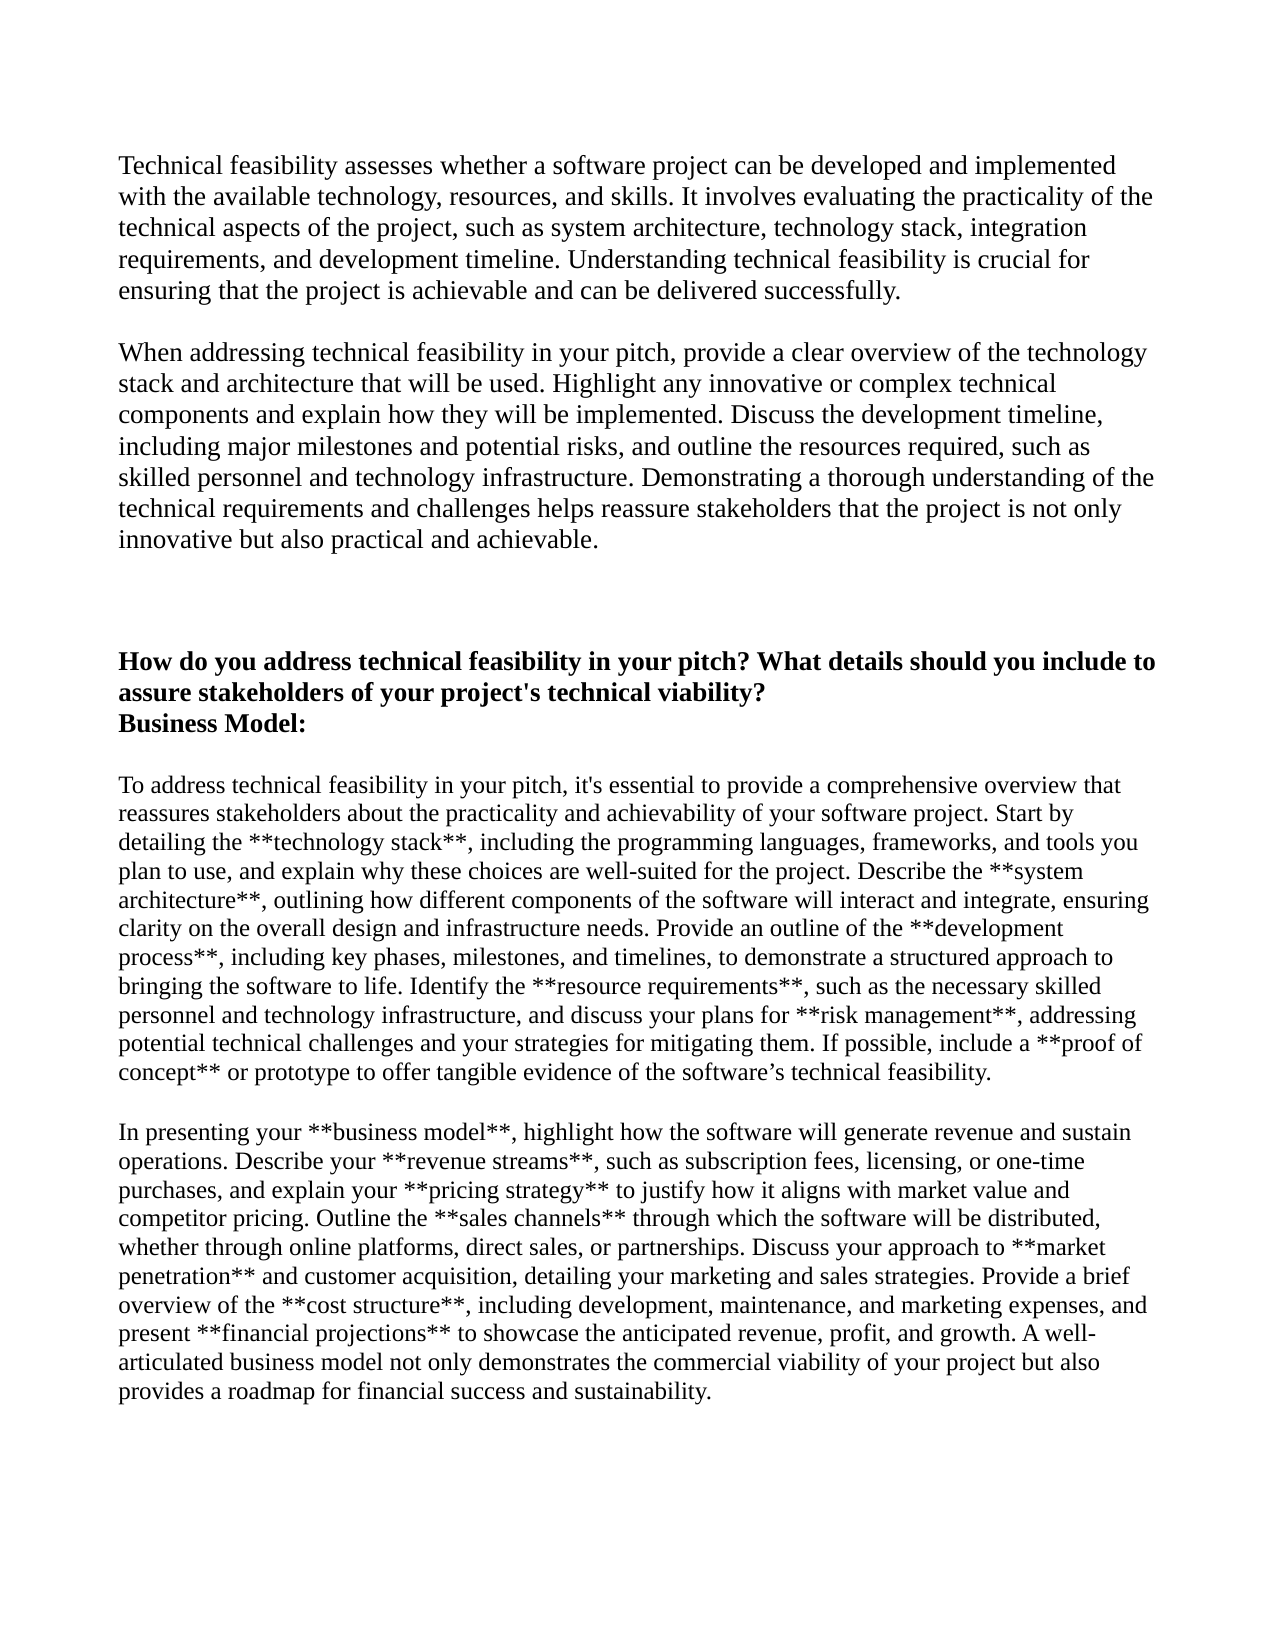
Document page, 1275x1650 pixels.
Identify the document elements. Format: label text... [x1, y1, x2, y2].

text In presenting your **business model**, highlight how the software will generate revenue and sustain operations. Describe your **revenue streams**, such as subscription fees, licensing, or one-time purchases, and explain your **pricing strategy** to justify how it aligns with market value and competitor pricing. Outline the **sales channels** through which the software will be distributed, whether through online platforms, direct sales, or partnerships. Discuss your approach to **market penetration** and customer acquisition, detailing your marketing and sales strategies. Provide a brief overview of the **cost structure**, including development, maintenance, and marketing expenses, and present **financial projections** to showcase the anticipated revenue, profit, and growth. A well-articulated business model not only demonstrates the commercial viability of your project but also provides a roadmap for financial success and sustainability. [118, 1117, 1157, 1405]
text When addressing technical feasibility in your pitch, provide a clear overview of the technology stack and architecture that will be used. Highlight any innovative or complex technical components and explain how they will be implemented. Discuss the development timeline, including major milestones and potential risks, and outline the resources required, such as skilled personnel and technology infrastructure. Demonstrating a thorough understanding of the technical requirements and challenges helps reassure stakeholders that the project is not only innovative but also practical and achievable. [118, 336, 1157, 554]
text How do you address technical feasibility in your pitch? What details should you include to assure stakeholders of your project's technical viability? [118, 645, 1157, 707]
text To address technical feasibility in your pitch, it's essential to provide a comprehensive overview that reassures stakeholders about the practicality and achievability of your software project. Start by detailing the **technology stack**, including the programming languages, frameworks, and tools you plan to use, and explain why these choices are well-suited for the project. Describe the **system architecture**, outlining how different components of the software will interact and integrate, ensuring clarity on the overall design and infrastructure needs. Provide an outline of the **development process**, including key phases, milestones, and timelines, to demonstrate a structured approach to bringing the software to life. Identify the **resource requirements**, such as the necessary skilled personnel and technology infrastructure, and discuss your plans for **risk management**, addressing potential technical challenges and your strategies for mitigating them. If possible, include a **proof of concept** or prototype to offer tangible evidence of the software’s technical feasibility. [118, 770, 1157, 1086]
text Technical feasibility assesses whether a software project can be developed and implemented with the available technology, resources, and skills. It involves evaluating the practicality of the technical aspects of the project, such as system architecture, technology stack, integration requirements, and development timeline. Understanding technical feasibility is crucial for ensuring that the project is achievable and can be delivered successfully. [118, 149, 1157, 305]
text Business Model: [118, 707, 1157, 739]
